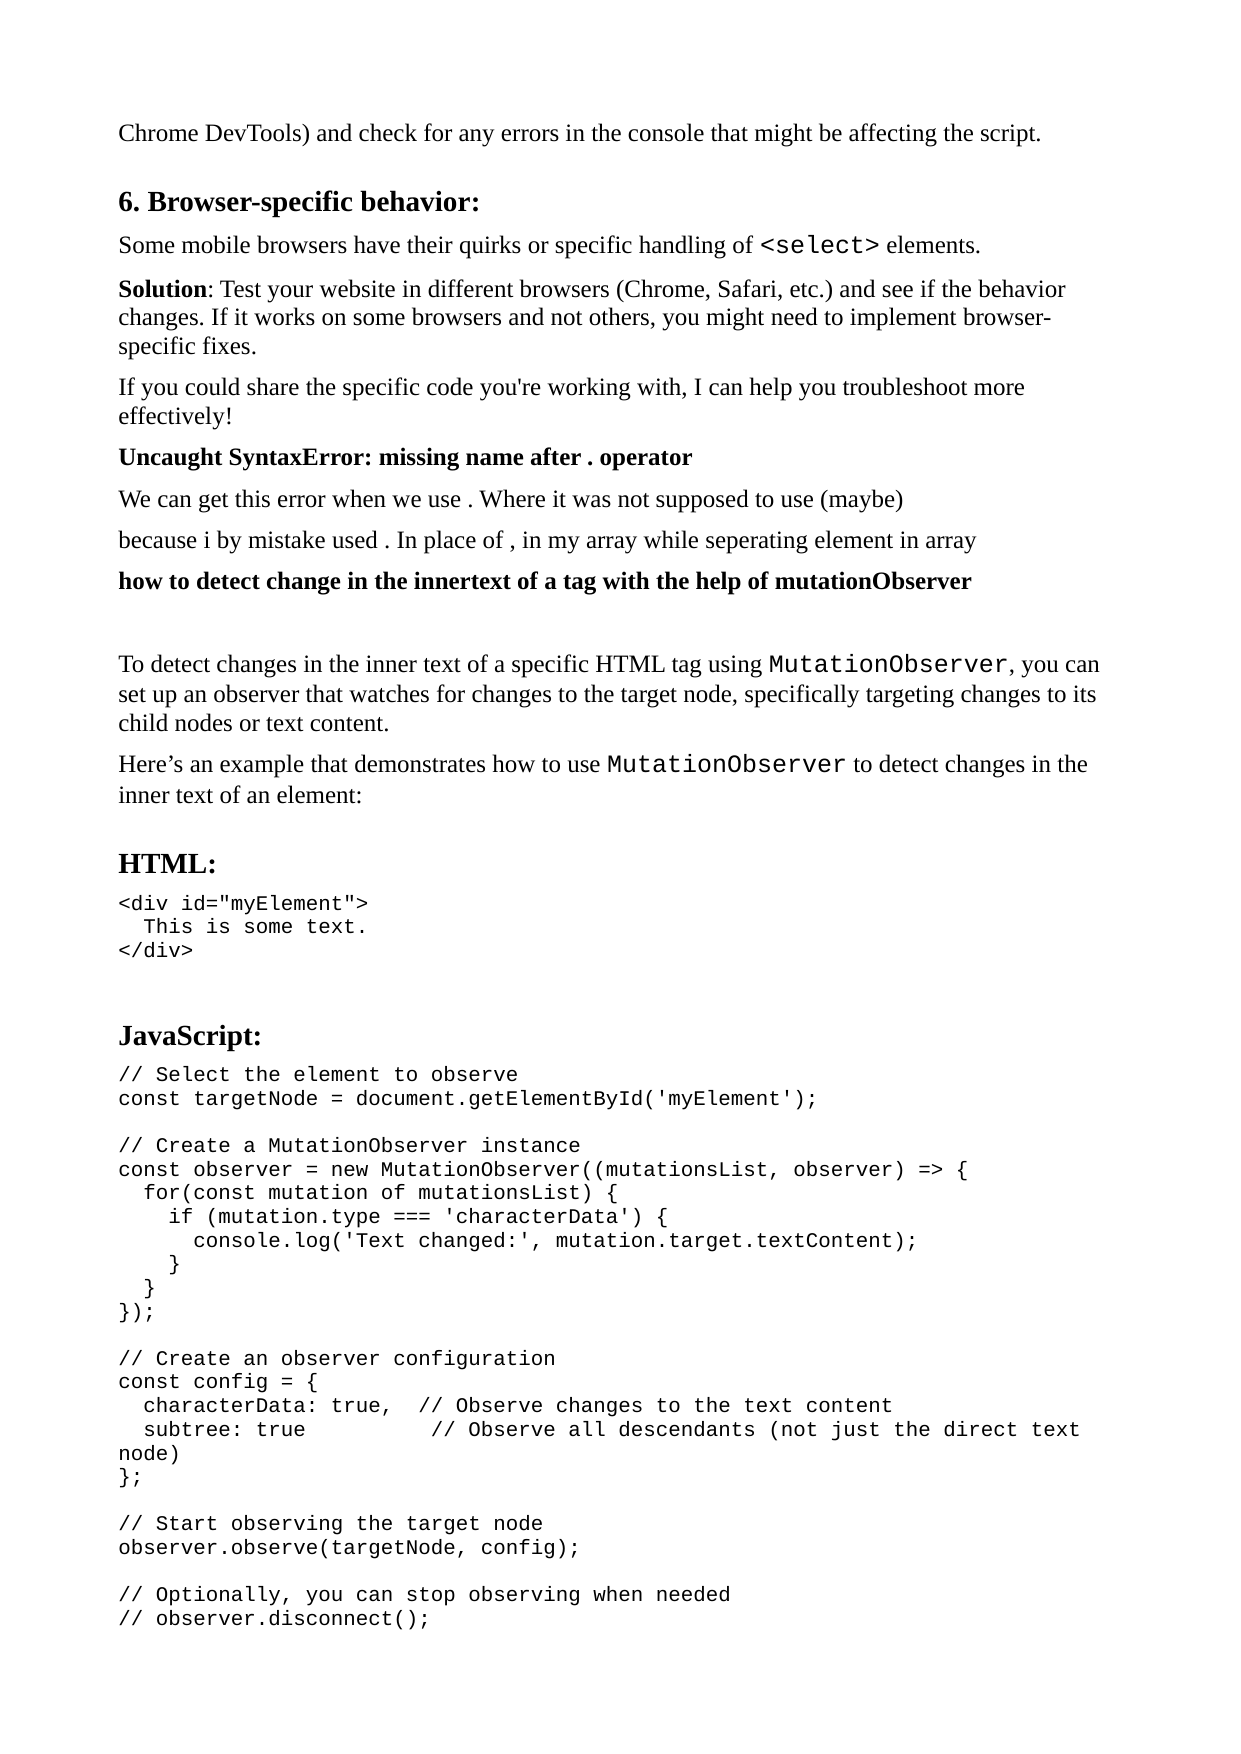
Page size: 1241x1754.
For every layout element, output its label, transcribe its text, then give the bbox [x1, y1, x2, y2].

text for(const mutation of mutationsList) { [118, 1182, 1122, 1206]
text // observer.disconnect(); [118, 1608, 1122, 1632]
text Here’s an example that demonstrates how to use MutationObserver to detect changes in the inner text of an element: [118, 749, 1122, 809]
text how to detect change in the innertext of a tag with the help of mutationObserver [118, 566, 1122, 595]
text // Create a MutationObserver instance [118, 1135, 1122, 1159]
text We can get this error when we use . Where it was not supposed to use (maybe) [118, 484, 1122, 512]
text }); [118, 1301, 1122, 1324]
subtitle JavaScript: [118, 1018, 1122, 1052]
text } [118, 1277, 1122, 1301]
text } [118, 1253, 1122, 1277]
text }; [118, 1466, 1122, 1490]
text characterData: true, // Observe changes to the text content [118, 1395, 1122, 1419]
text Solution: Test your website in different browsers (Chrome, Safari, etc.) and see if the behavior changes. If it works on some browsers and not others, you might need to implement browser-specific fixes. [118, 274, 1122, 360]
text const config = { [118, 1372, 1122, 1395]
text observer.observe(targetNode, config); [118, 1537, 1122, 1561]
text // Optionally, you can stop observing when needed [118, 1584, 1122, 1608]
text // Select the element to observe [118, 1064, 1122, 1088]
text const targetNode = document.getElementById('myElement'); [118, 1088, 1122, 1111]
text Uncaught SyntaxError: missing name after . operator [118, 442, 1122, 471]
subtitle 6. Browser-specific behavior: [118, 184, 1122, 218]
text // Start observing the target node [118, 1513, 1122, 1537]
text </div> [118, 940, 1122, 964]
text If you could share the specific code you're working with, I can help you troubleshoot more effectively! [118, 372, 1122, 430]
text subtree: true // Observe all descendants (not just the direct text node) [118, 1419, 1122, 1466]
text Chrome DevTools) and check for any errors in the console that might be affecting the script. [118, 118, 1122, 147]
text console.log('Text changed:', mutation.target.textContent); [118, 1230, 1122, 1253]
text const observer = new MutationObserver((mutationsList, observer) => { [118, 1159, 1122, 1182]
subtitle HTML: [118, 847, 1122, 880]
text <div id="myElement"> [118, 893, 1122, 916]
text Some mobile browsers have their quirks or specific handling of <select> elements. [118, 230, 1122, 261]
text // Create an observer configuration [118, 1348, 1122, 1372]
text To detect changes in the inner text of a specific HTML tag using MutationObserver, you can set up an observer that watches for changes to the target node, specifically targeting changes to its child nodes or text content. [118, 649, 1122, 737]
text because i by mistake used . In place of , in my array while seperating element in array [118, 525, 1122, 554]
text This is some text. [118, 916, 1122, 940]
text if (mutation.type === 'characterData') { [118, 1206, 1122, 1230]
